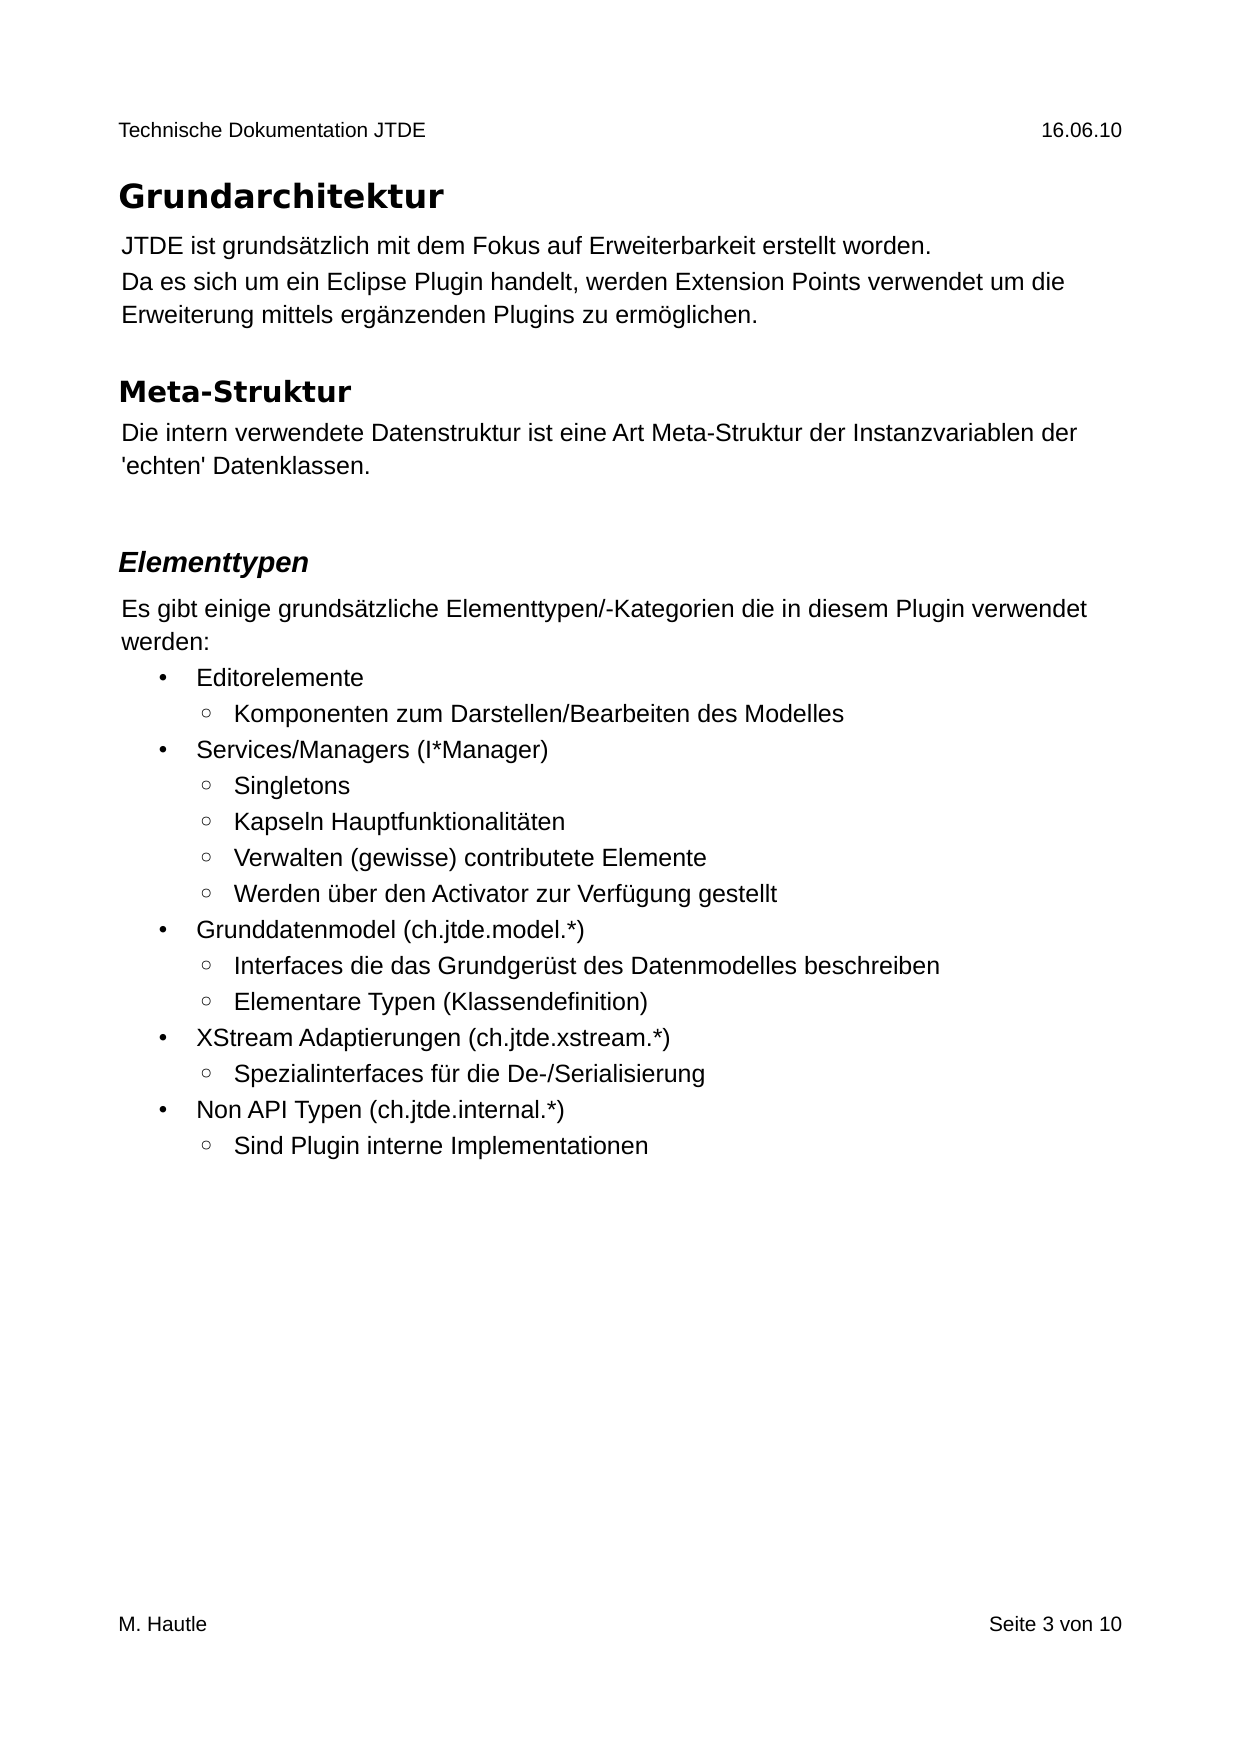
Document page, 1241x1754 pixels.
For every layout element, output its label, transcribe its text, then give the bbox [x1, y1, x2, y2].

list Spezialinterfaces für die De-/Serialisierung [196, 1059, 1122, 1088]
text Meta-Struktur [118, 375, 1122, 409]
list Grunddatenmodel (ch.jtde.model.*) [158, 915, 1122, 944]
subtitle Elementtypen [118, 545, 1122, 578]
list Services/Managers (I*Manager) [158, 735, 1122, 763]
text Die intern verwendete Datenstruktur ist eine Art Meta-Struktur der Instanzvariablen der 'echten' Datenklassen. [121, 418, 1122, 479]
text Da es sich um ein Eclipse Plugin handelt, werden Extension Points verwendet um die Erweiterung mittels ergänzenden Plugins zu ermöglichen. [121, 267, 1122, 329]
list Elementare Typen (Klassendefinition) [196, 987, 1122, 1016]
list Non API Typen (ch.jtde.internal.*) [158, 1095, 1122, 1124]
list Singletons [196, 771, 1122, 799]
list Sind Plugin interne Implementationen [196, 1131, 1122, 1160]
list XStream Adaptierungen (ch.jtde.xstream.*) [158, 1023, 1122, 1052]
text Es gibt einige grundsätzliche Elementtypen/-Kategorien die in diesem Plugin verwendet werden: [121, 594, 1122, 655]
list Interfaces die das Grundgerüst des Datenmodelles beschreiben [196, 951, 1122, 980]
list Kapseln Hauptfunktionalitäten [196, 807, 1122, 836]
text Grundarchitektur [118, 177, 1122, 216]
list Verwalten (gewisse) contributete Elemente [196, 843, 1122, 872]
list Editorelemente [158, 663, 1122, 691]
list Werden über den Activator zur Verfügung gestellt [196, 879, 1122, 908]
list Komponenten zum Darstellen/Bearbeiten des Modelles [196, 699, 1122, 727]
text JTDE ist grundsätzlich mit dem Fokus auf Erweiterbarkeit erstellt worden. [121, 231, 1122, 260]
